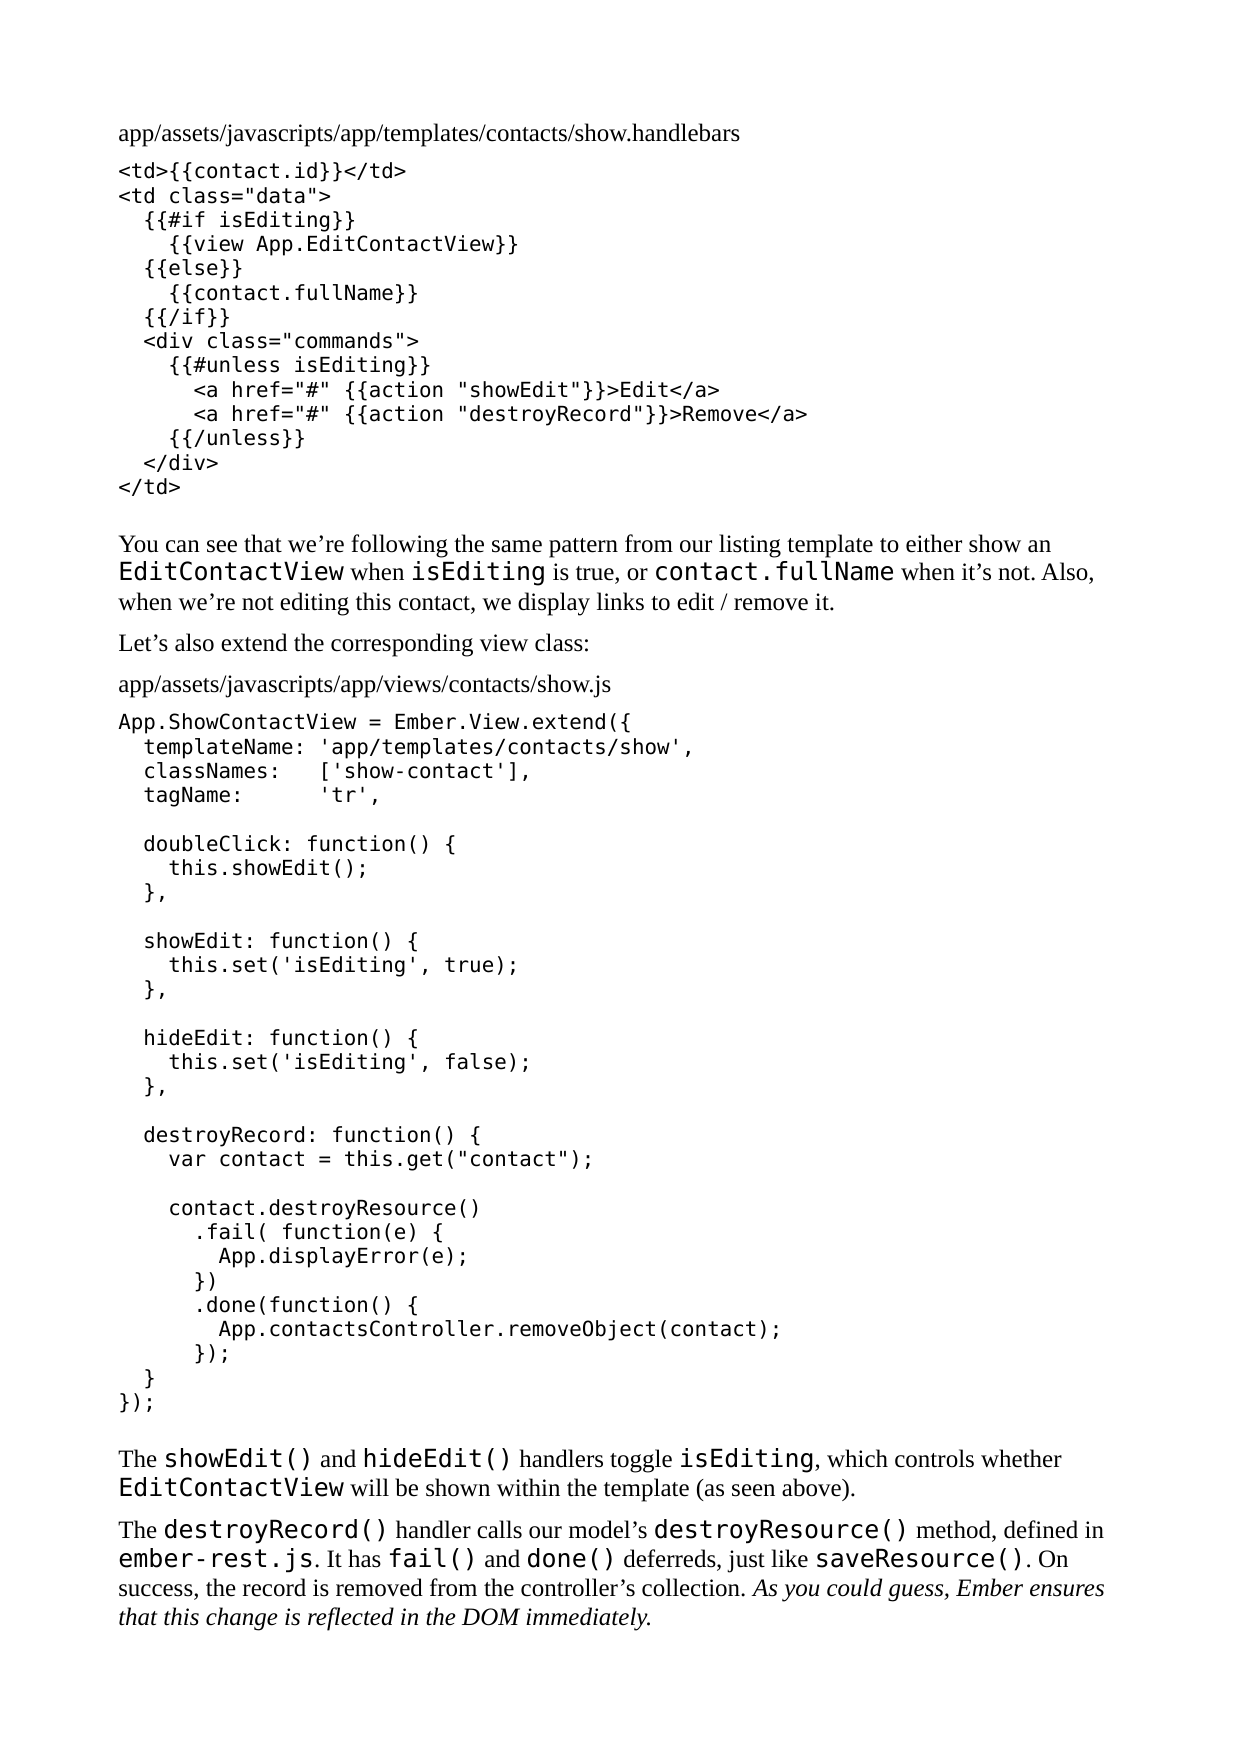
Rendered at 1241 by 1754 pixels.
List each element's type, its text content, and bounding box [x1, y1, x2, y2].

text tagName: 'tr', [118, 783, 1122, 807]
text <a href="#" {{action "showEdit"}}>Edit</a> [118, 378, 1122, 402]
text templateName: 'app/templates/contacts/show', [118, 735, 1122, 759]
text The destroyRecord() handler calls our model’s destroyResource() method, defined in ember-rest.js. It has fail() and done() deferreds, just like saveResource(). On success, the record is removed from the controller’s collection. As you could guess, Ember ensures that this change is reflected in the DOM immediately. [118, 1515, 1122, 1631]
text classNames: ['show-contact'], [118, 759, 1122, 783]
text <div class="commands"> [118, 329, 1122, 353]
text this.set('isEditing', false); [118, 1050, 1122, 1074]
text {{view App.EditContactView}} [118, 232, 1122, 256]
text this.showEdit(); [118, 856, 1122, 880]
text The showEdit() and hideEdit() handlers toggle isEditing, which controls whether EditContactView will be shown within the template (as seen above). [118, 1444, 1122, 1502]
text App.ShowContactView = Ember.View.extend({ [118, 710, 1122, 735]
text {{#if isEditing}} [118, 208, 1122, 232]
text {{else}} [118, 256, 1122, 281]
text {{/unless}} [118, 426, 1122, 451]
text contact.destroyResource() [118, 1196, 1122, 1220]
text <td class="data"> [118, 184, 1122, 208]
text showEdit: function() { [118, 929, 1122, 953]
text this.set('isEditing', true); [118, 953, 1122, 977]
text App.contactsController.removeObject(contact); [118, 1317, 1122, 1341]
text } [118, 1366, 1122, 1390]
text .done(function() { [118, 1293, 1122, 1317]
text var contact = this.get("contact"); [118, 1147, 1122, 1172]
text }, [118, 880, 1122, 904]
text </td> [118, 475, 1122, 499]
text Let’s also extend the corresponding view class: [118, 628, 1122, 657]
text doubleClick: function() { [118, 832, 1122, 856]
text app/assets/javascripts/app/templates/contacts/show.handlebars [118, 118, 1122, 147]
text }); [118, 1390, 1122, 1414]
text <td>{{contact.id}}</td> [118, 159, 1122, 184]
text </div> [118, 451, 1122, 475]
text {{#unless isEditing}} [118, 353, 1122, 378]
text hideEdit: function() { [118, 1026, 1122, 1050]
text }); [118, 1341, 1122, 1366]
text app/assets/javascripts/app/views/contacts/show.js [118, 669, 1122, 698]
text destroyRecord: function() { [118, 1123, 1122, 1147]
text }, [118, 1074, 1122, 1099]
text }, [118, 977, 1122, 1002]
text .fail( function(e) { [118, 1220, 1122, 1244]
text {{/if}} [118, 305, 1122, 329]
text <a href="#" {{action "destroyRecord"}}>Remove</a> [118, 402, 1122, 426]
text {{contact.fullName}} [118, 281, 1122, 305]
text }) [118, 1269, 1122, 1293]
text App.displayError(e); [118, 1244, 1122, 1269]
text You can see that we’re following the same pattern from our listing template to either show an EditContactView when isEditing is true, or contact.fullName when it’s not. Also, when we’re not editing this contact, we display links to edit / remove it. [118, 529, 1122, 615]
